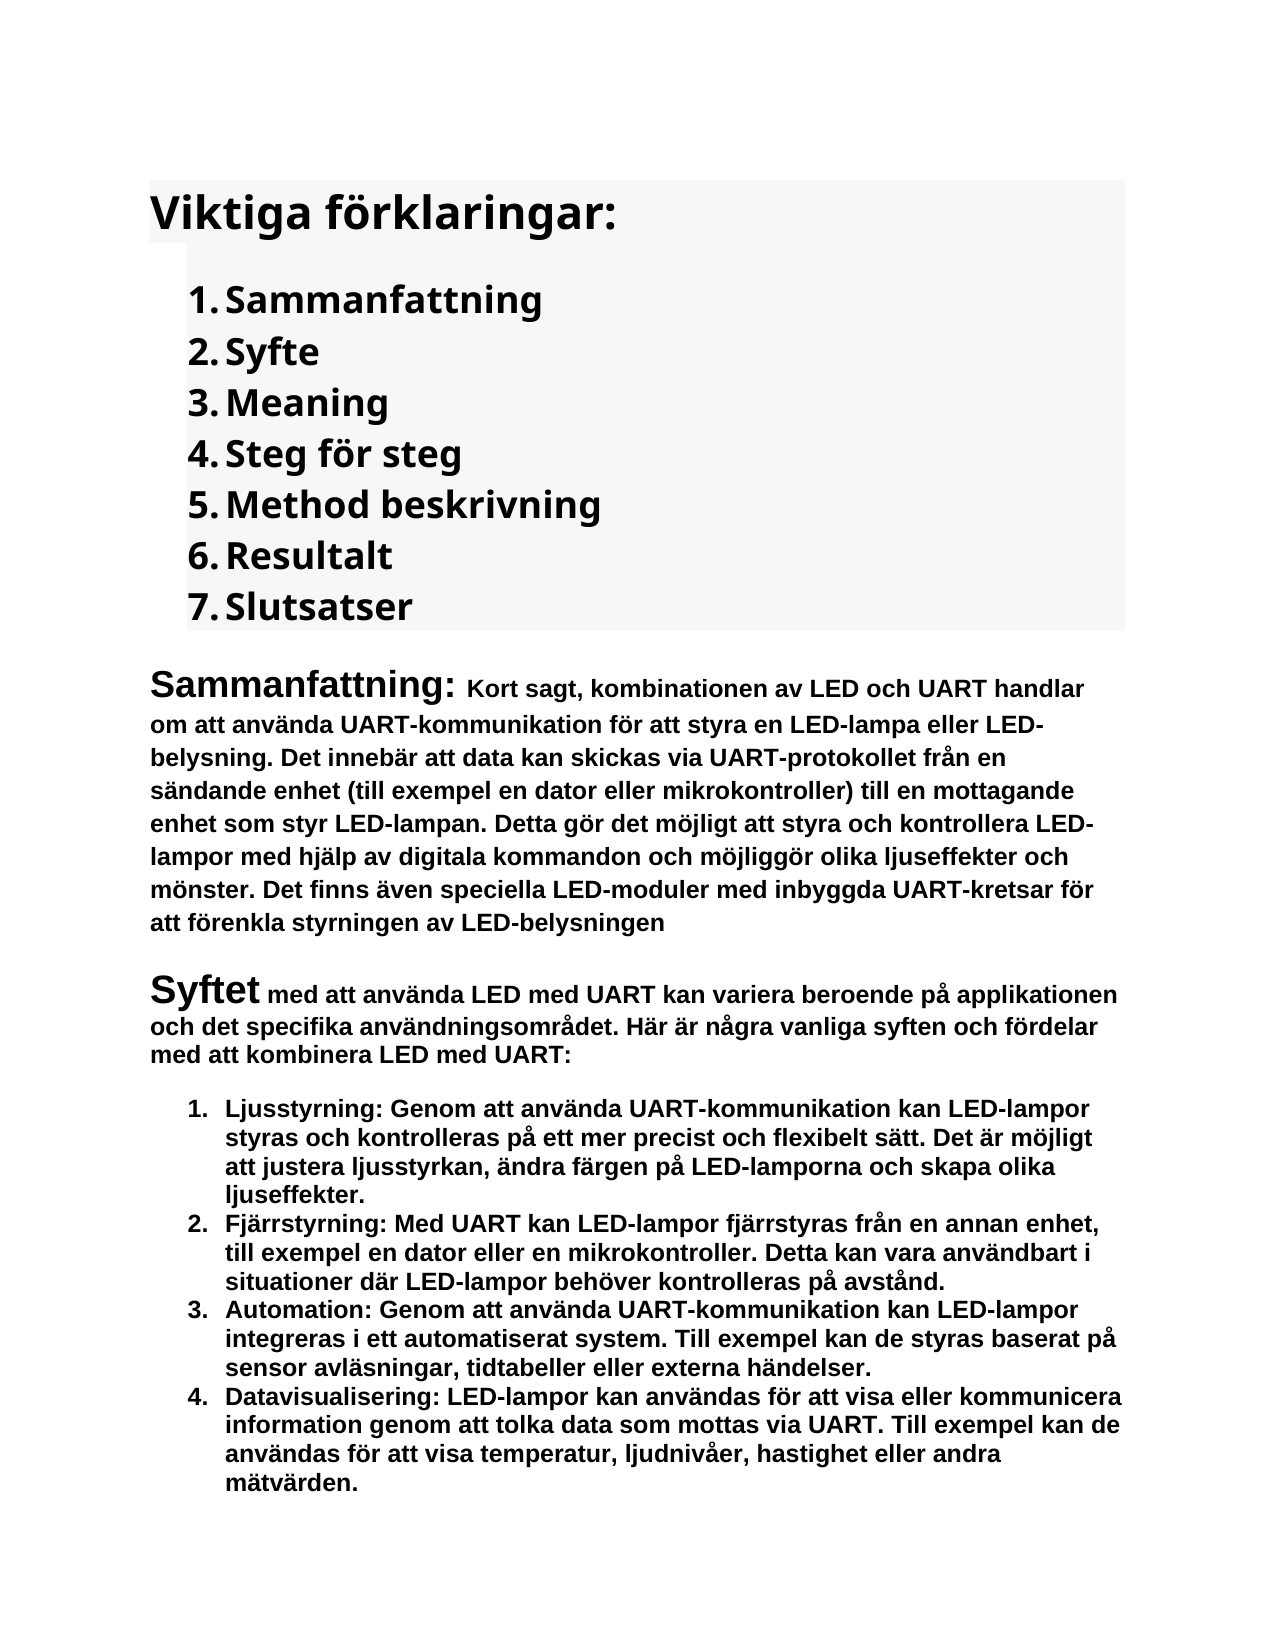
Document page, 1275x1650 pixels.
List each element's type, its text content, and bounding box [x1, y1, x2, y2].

text Syftet med att använda LED med UART kan variera beroende på applikationen och det specifika användningsområdet. Här är några vanliga syften och fördelar med att kombinera LED med UART: [150, 966, 1125, 1069]
list Datavisualisering: LED-lampor kan användas för att visa eller kommunicera information genom att tolka data som mottas via UART. Till exempel kan de användas för att visa temperatur, ljudnivåer, hastighet eller andra mätvärden. [187, 1382, 1125, 1497]
text Viktiga förklaringar: [150, 180, 1125, 243]
list Fjärrstyrning: Med UART kan LED-lampor fjärrstyras från en annan enhet, till exempel en dator eller en mikrokontroller. Detta kan vara användbart i situationer där LED-lampor behöver kontrolleras på avstånd. [187, 1209, 1125, 1295]
list Steg för steg [187, 427, 1125, 478]
list Meaning [187, 376, 1125, 427]
list Method beskrivning [187, 478, 1125, 529]
list Slutsatser [187, 580, 1125, 631]
list Automation: Genom att använda UART-kommunikation kan LED-lampor integreras i ett automatiserat system. Till exempel kan de styras baserat på sensor avläsningar, tidtabeller eller externa händelser. [187, 1295, 1125, 1382]
list Sammanfattning [187, 274, 1125, 325]
text Sammanfattning: Kort sagt, kombinationen av LED och UART handlar om att använda UART-kommunikation för att styra en LED-lampa eller LED-belysning. Det innebär att data kan skickas via UART-protokollet från en sändande enhet (till exempel en dator eller mikrokontroller) till en mottagande enhet som styr LED-lampan. Detta gör det möjligt att styra och kontrollera LED-lampor med hjälp av digitala kommandon och möjliggör olika ljuseffekter och mönster. Det finns även speciella LED-moduler med inbyggda UART-kretsar för att förenkla styrningen av LED-belysningen [150, 662, 1125, 937]
list Syfte [187, 325, 1125, 376]
list Resultalt [187, 529, 1125, 580]
list Ljusstyrning: Genom att använda UART-kommunikation kan LED-lampor styras och kontrolleras på ett mer precist och flexibelt sätt. Det är möjligt att justera ljusstyrkan, ändra färgen på LED-lamporna och skapa olika ljuseffekter. [187, 1094, 1125, 1209]
